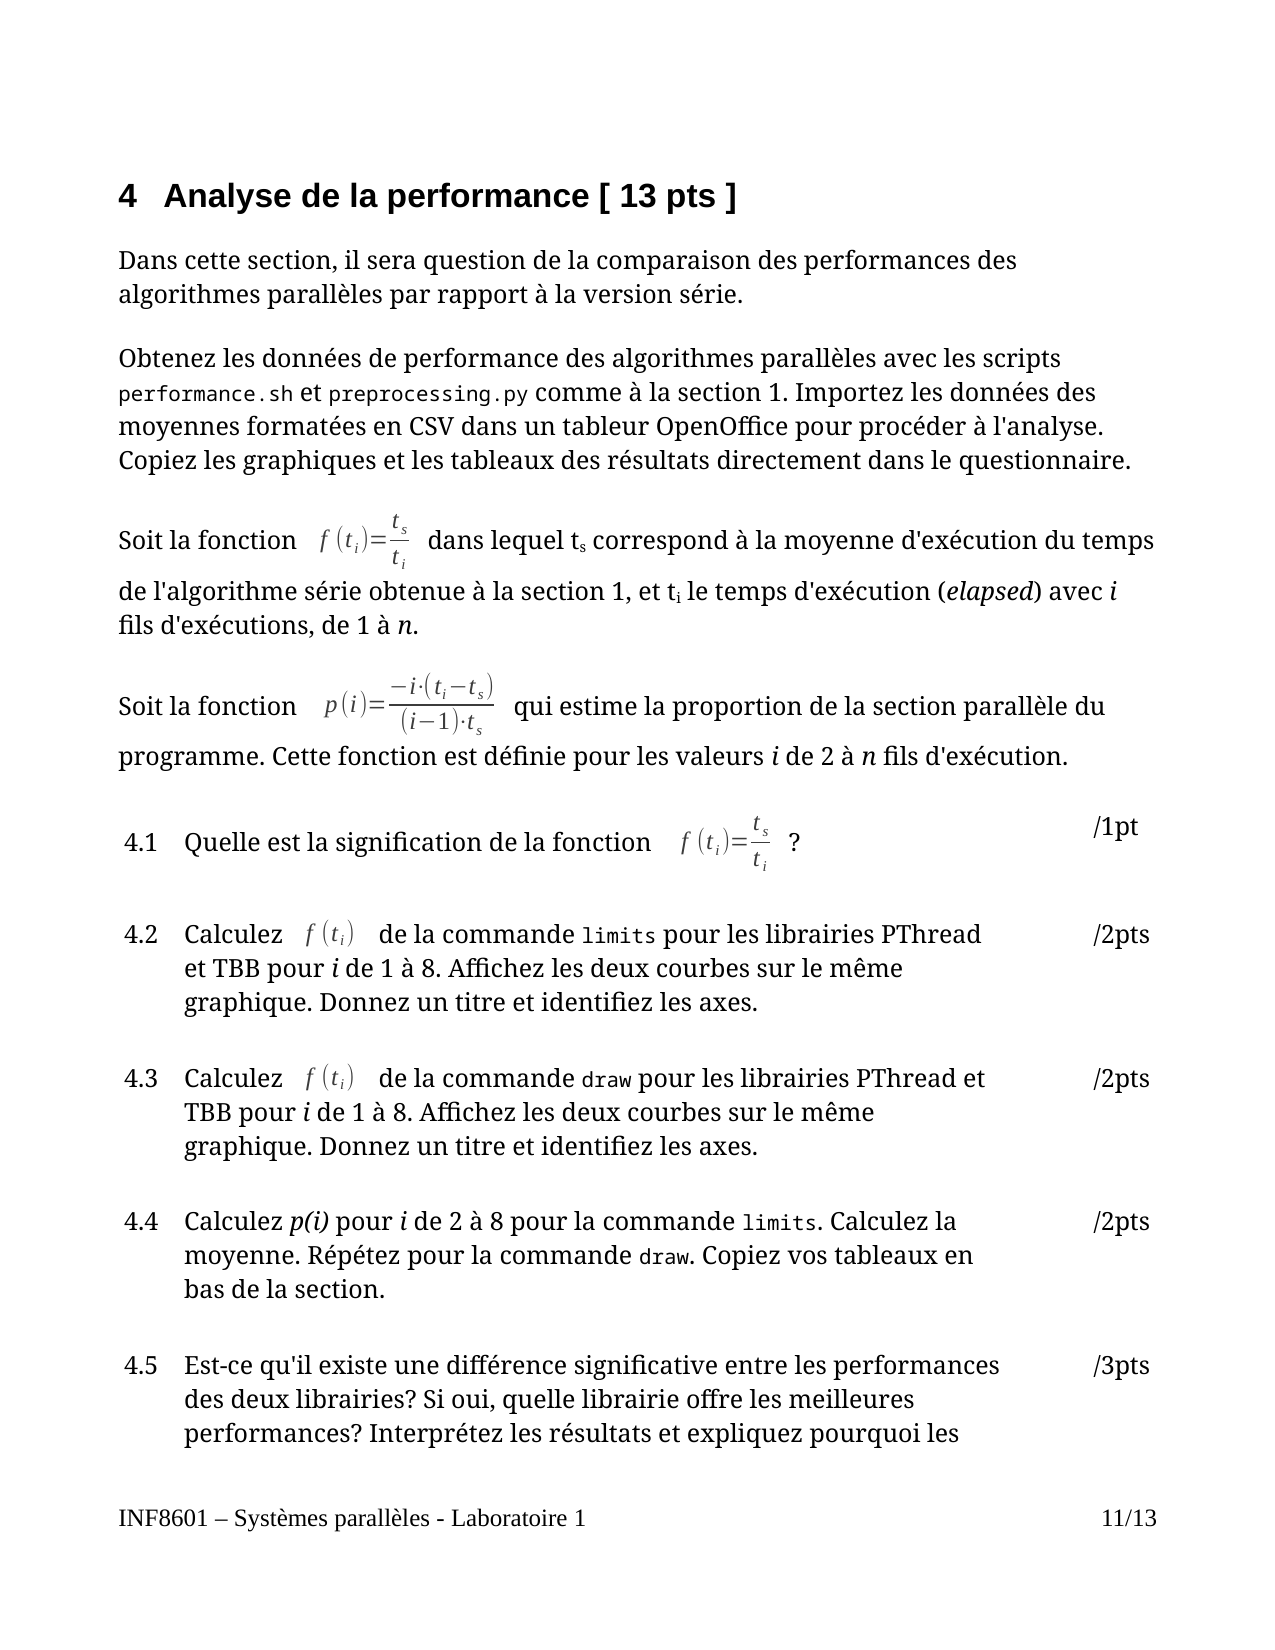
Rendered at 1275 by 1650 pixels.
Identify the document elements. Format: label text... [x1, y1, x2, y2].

text Soit la fonctiondans lequel ts correspond à la moyenne d'exécution du temps de l'algorithme série obtenue à la section 1, et ti le temps d'exécution (elapsed) avec i fils d'exécutions, de 1 à n. [118, 507, 1157, 641]
table_cell [1008, 1040, 1081, 1183]
table_cell /2pts [1081, 1183, 1157, 1327]
subtitle Analyse de la performance [ 13 pts ] [118, 176, 1157, 215]
table_cell /2pts [1081, 896, 1157, 1039]
table_cell [1008, 896, 1081, 1039]
table_cell Est-ce qu'il existe une différence significative entre les performances des deux librairies? Si oui, quelle librairie offre les meilleures performances? Interprétez les résultats et expliquez pourquoi les [118, 1327, 1007, 1455]
table_header [1008, 788, 1081, 896]
table_cell [1008, 1183, 1081, 1327]
table_header Quelle est la signification de la fonction ? [118, 788, 1007, 896]
text Soit la fonction qui estime la proportion de la section parallèle du programme. Cette fonction est définie pour les valeurs i de 2 à n fils d'exécution. [118, 671, 1157, 773]
table_cell /3pts [1081, 1327, 1157, 1455]
text Obtenez les données de performance des algorithmes parallèles avec les scripts performance.sh et preprocessing.py comme à la section 1. Importez les données des moyennes formatées en CSV dans un tableur OpenOffice pour procéder à l'analyse. Copiez les graphiques et les tableaux des résultats directement dans le questionnaire. [118, 341, 1157, 477]
table_cell Calculez de la commande draw pour les librairies PThread et TBB pour i de 1 à 8. Affichez les deux courbes sur le même graphique. Donnez un titre et identifiez les axes. [118, 1040, 1007, 1183]
table_cell [1008, 1327, 1081, 1455]
text Dans cette section, il sera question de la comparaison des performances des algorithmes parallèles par rapport à la version série. [118, 242, 1157, 311]
table_cell Calculez p(i) pour i de 2 à 8 pour la commande limits. Calculez la moyenne. Répétez pour la commande draw. Copiez vos tableaux en bas de la section. [118, 1183, 1007, 1327]
table_cell /2pts [1081, 1040, 1157, 1183]
table_header /1pt [1081, 788, 1157, 896]
table_cell Calculez de la commande limits pour les librairies PThread et TBB pour i de 1 à 8. Affichez les deux courbes sur le même graphique. Donnez un titre et identifiez les axes. [118, 896, 1007, 1039]
